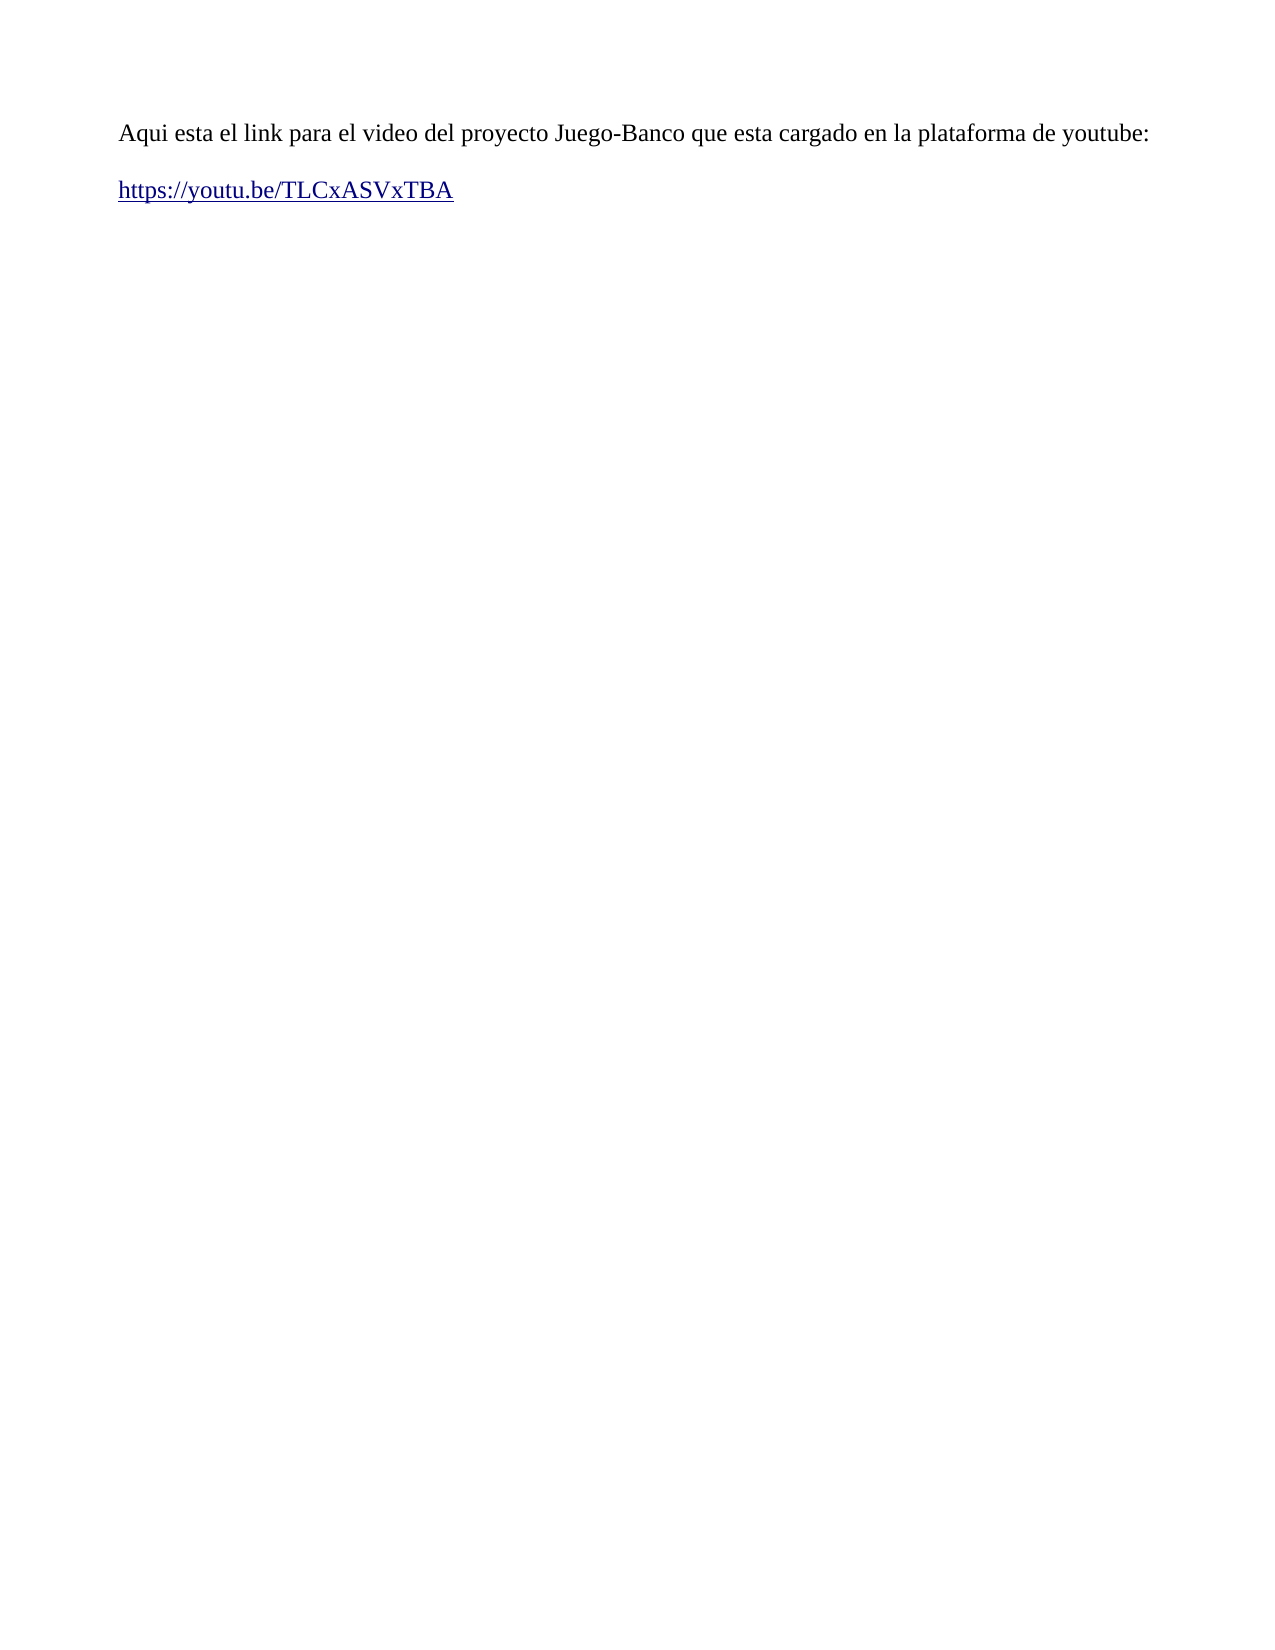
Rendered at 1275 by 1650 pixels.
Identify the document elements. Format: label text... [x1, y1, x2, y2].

text https://youtu.be/TLCxASVxTBA [118, 176, 1157, 204]
text Aqui esta el link para el video del proyecto Juego-Banco que esta cargado en la plataforma de youtube: [118, 118, 1157, 147]
